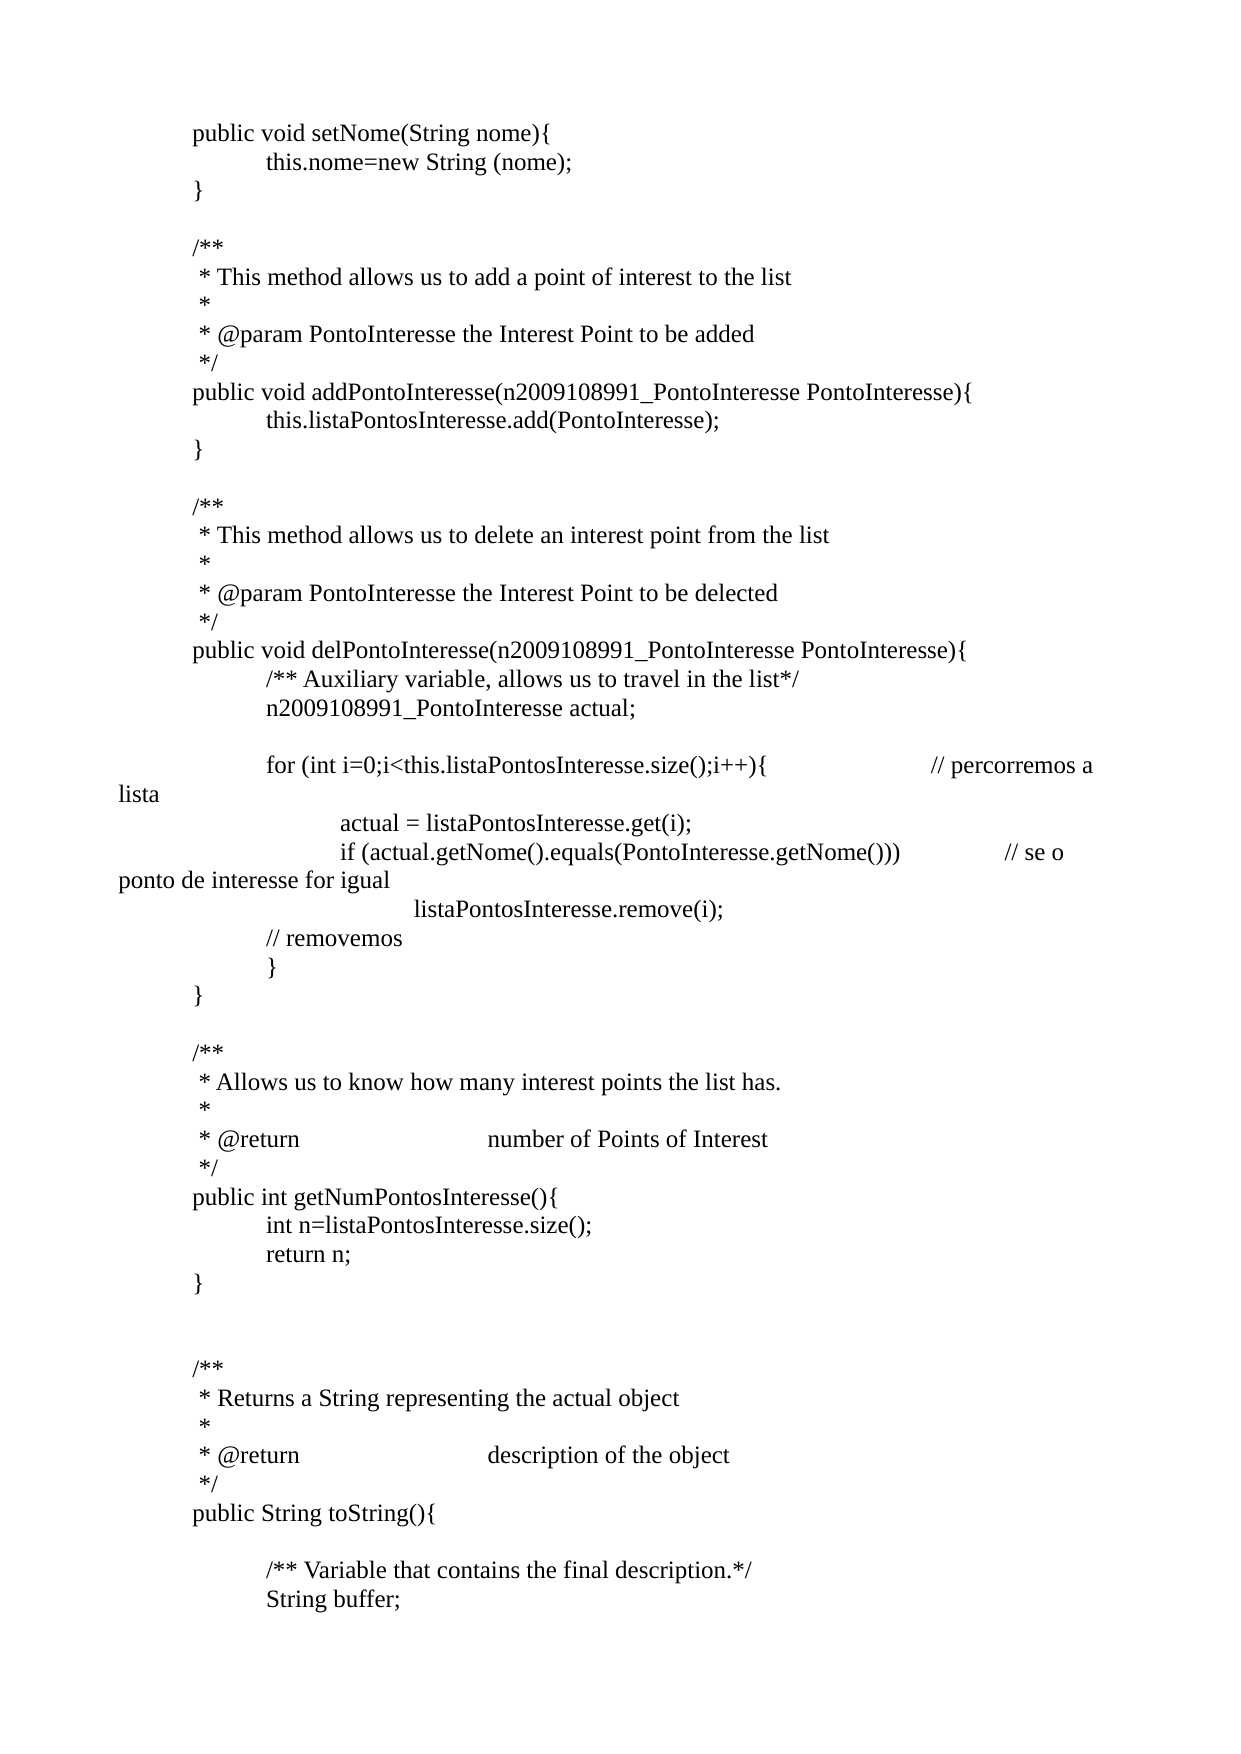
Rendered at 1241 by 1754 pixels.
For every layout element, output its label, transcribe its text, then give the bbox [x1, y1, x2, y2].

text * @return number of Points of Interest [118, 1124, 1122, 1153]
text } [118, 176, 1122, 204]
text * [118, 1096, 1122, 1124]
text actual = listaPontosInteresse.get(i); [118, 808, 1122, 837]
text String buffer; [118, 1584, 1122, 1613]
text /** [118, 1354, 1122, 1383]
text * [118, 291, 1122, 319]
text int n=listaPontosInteresse.size(); [118, 1211, 1122, 1239]
text /** [118, 492, 1122, 521]
text * [118, 549, 1122, 578]
text * Allows us to know how many interest points the list has. [118, 1067, 1122, 1096]
text */ [118, 1153, 1122, 1182]
text * This method allows us to delete an interest point from the list [118, 521, 1122, 549]
text /** Variable that contains the final description.*/ [118, 1556, 1122, 1584]
text /** [118, 233, 1122, 262]
text } [118, 434, 1122, 463]
text this.listaPontosInteresse.add(PontoInteresse); [118, 406, 1122, 434]
text if (actual.getNome().equals(PontoInteresse.getNome())) // se o ponto de interesse for igual [118, 837, 1122, 894]
text * @return description of the object [118, 1441, 1122, 1469]
text /** Auxiliary variable, allows us to travel in the list*/ [118, 664, 1122, 693]
text * Returns a String representing the actual object [118, 1383, 1122, 1412]
text public void setNome(String nome){ [118, 118, 1122, 147]
text */ [118, 348, 1122, 377]
text } [118, 1268, 1122, 1297]
text listaPontosInteresse.remove(i); // removemos [118, 894, 1122, 952]
text } [118, 952, 1122, 981]
text } [118, 981, 1122, 1009]
text n2009108991_PontoInteresse actual; [118, 693, 1122, 722]
text */ [118, 1469, 1122, 1498]
text public String toString(){ [118, 1498, 1122, 1527]
text public void delPontoInteresse(n2009108991_PontoInteresse PontoInteresse){ [118, 636, 1122, 664]
text return n; [118, 1239, 1122, 1268]
text this.nome=new String (nome); [118, 147, 1122, 176]
text */ [118, 607, 1122, 636]
text public int getNumPontosInteresse(){ [118, 1182, 1122, 1211]
text public void addPontoInteresse(n2009108991_PontoInteresse PontoInteresse){ [118, 377, 1122, 406]
text /** [118, 1038, 1122, 1067]
text * @param PontoInteresse the Interest Point to be added [118, 319, 1122, 348]
text * [118, 1412, 1122, 1441]
text * @param PontoInteresse the Interest Point to be delected [118, 578, 1122, 607]
text * This method allows us to add a point of interest to the list [118, 262, 1122, 291]
text for (int i=0;i<this.listaPontosInteresse.size();i++){ // percorremos a lista [118, 751, 1122, 808]
